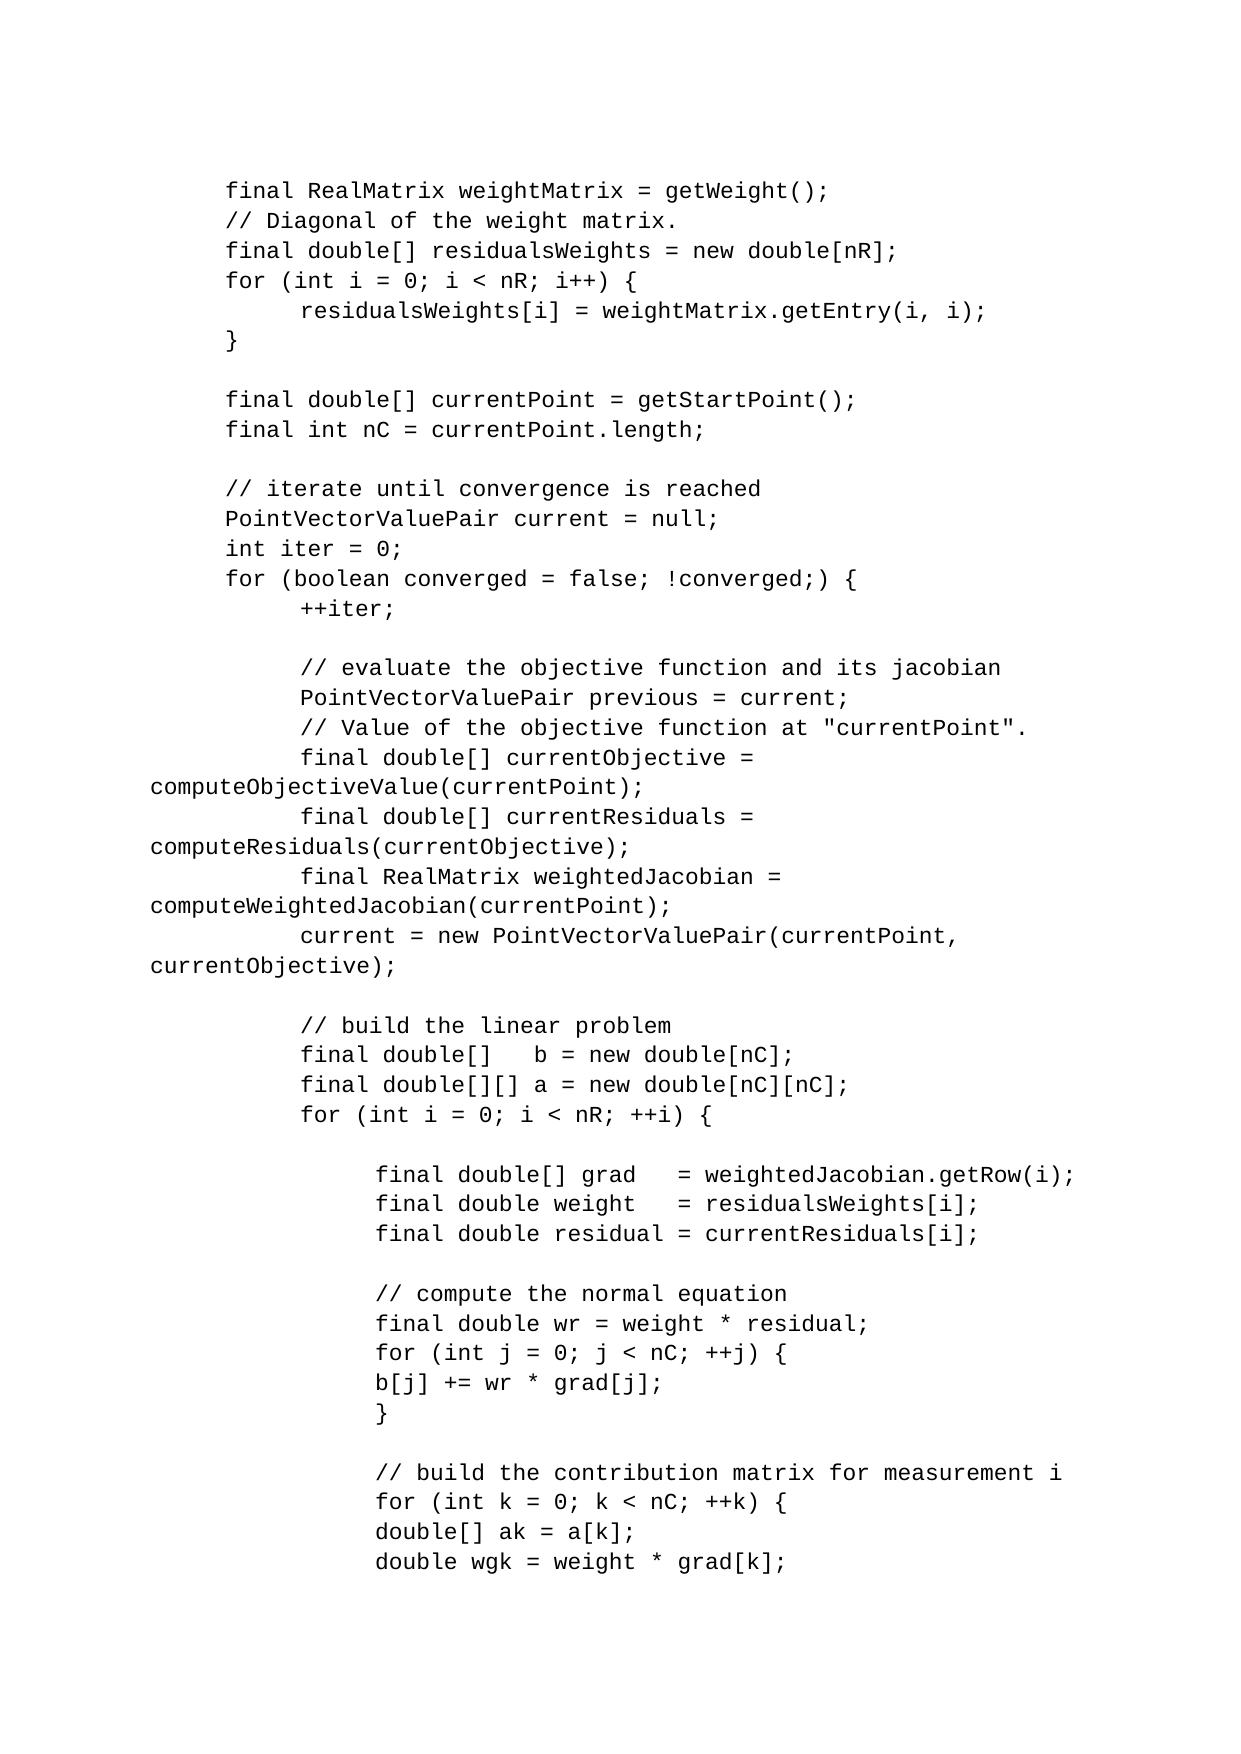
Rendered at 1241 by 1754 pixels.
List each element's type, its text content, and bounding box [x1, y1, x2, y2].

text final double[] currentPoint = getStartPoint(); [150, 388, 1090, 414]
text final int nC = currentPoint.length; [150, 418, 1090, 444]
text for (boolean converged = false; !converged;) { [150, 567, 1090, 593]
text b[j] += wr * grad[j]; [150, 1371, 1090, 1397]
text } [150, 1401, 1090, 1427]
text final double[] residualsWeights = new double[nR]; [150, 239, 1090, 265]
text ++iter; [150, 597, 1090, 623]
text for (int j = 0; j < nC; ++j) { [150, 1342, 1090, 1368]
text final double[] currentResiduals = computeResiduals(currentObjective); [150, 805, 1090, 861]
text // build the contribution matrix for measurement i [150, 1461, 1090, 1487]
text residualsWeights[i] = weightMatrix.getEntry(i, i); [150, 299, 1090, 325]
text // evaluate the objective function and its jacobian [150, 656, 1090, 682]
text PointVectorValuePair current = null; [150, 507, 1090, 533]
text final double[][] a = new double[nC][nC]; [150, 1073, 1090, 1099]
text int iter = 0; [150, 537, 1090, 563]
text final RealMatrix weightMatrix = getWeight(); [150, 180, 1090, 206]
text double wgk = weight * grad[k]; [150, 1550, 1090, 1576]
text // Value of the objective function at "currentPoint". [150, 716, 1090, 742]
text for (int i = 0; i < nR; ++i) { [150, 1103, 1090, 1129]
text final double[] b = new double[nC]; [150, 1044, 1090, 1070]
text for (int k = 0; k < nC; ++k) { [150, 1491, 1090, 1517]
text for (int i = 0; i < nR; i++) { [150, 269, 1090, 295]
text // iterate until convergence is reached [150, 478, 1090, 504]
text // Diagonal of the weight matrix. [150, 209, 1090, 236]
text // compute the normal equation [150, 1282, 1090, 1308]
text // build the linear problem [150, 1014, 1090, 1040]
text current = new PointVectorValuePair(currentPoint, currentObjective); [150, 924, 1090, 980]
text final double residual = currentResiduals[i]; [150, 1222, 1090, 1248]
text double[] ak = a[k]; [150, 1520, 1090, 1546]
text final double weight = residualsWeights[i]; [150, 1193, 1090, 1219]
text final double[] grad = weightedJacobian.getRow(i); [150, 1163, 1090, 1189]
text } [150, 329, 1090, 355]
text final double[] currentObjective = computeObjectiveValue(currentPoint); [150, 746, 1090, 802]
text PointVectorValuePair previous = current; [150, 686, 1090, 712]
text final RealMatrix weightedJacobian = computeWeightedJacobian(currentPoint); [150, 865, 1090, 921]
text final double wr = weight * residual; [150, 1312, 1090, 1338]
